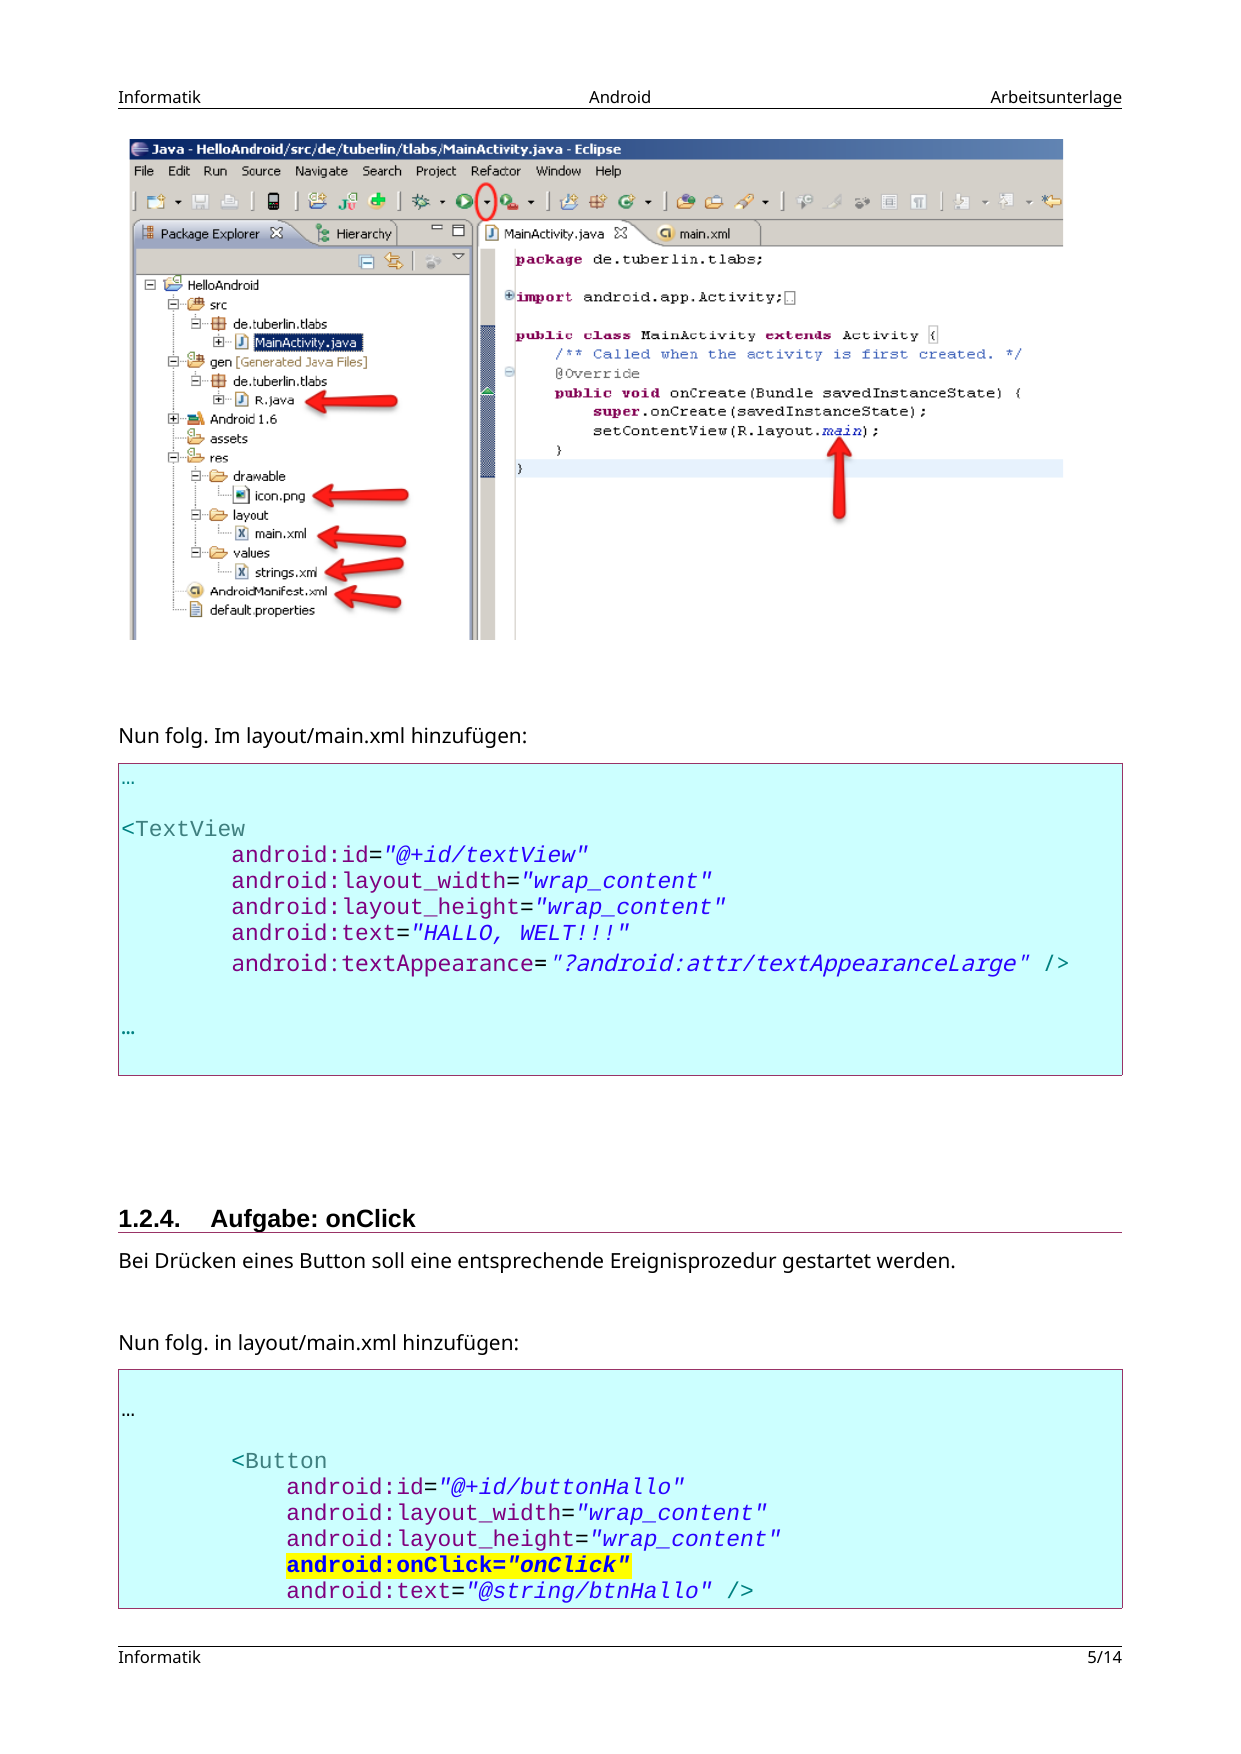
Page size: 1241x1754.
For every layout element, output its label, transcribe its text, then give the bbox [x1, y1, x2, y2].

text Bei Drücken eines Button soll eine entsprechende Ereignisprozedur gestartet werden. [118, 1246, 1122, 1274]
text android:layout_height="wrap_content" [119, 1524, 1122, 1550]
text <TextView [119, 814, 1122, 840]
text android:layout_width="wrap_content" [119, 866, 1122, 892]
text … [119, 764, 1122, 788]
text Nun folg. in layout/main.xml hinzufügen: [118, 1328, 1122, 1356]
text android:textAppearance="?android:attr/textAppearanceLarge" /> [119, 944, 1122, 975]
text … [119, 1395, 1122, 1421]
text android:onClick="onClick" [119, 1550, 1122, 1576]
subtitle Aufgabe: onClick [118, 1204, 1122, 1232]
text android:text="HALLO, WELT!!!" [119, 918, 1122, 944]
text android:text="@string/btnHallo" /> [119, 1576, 1122, 1608]
text <Button [119, 1421, 1122, 1472]
text android:id="@+id/buttonHallo" [119, 1472, 1122, 1498]
picture [129, 139, 1064, 640]
text android:layout_height="wrap_content" [119, 892, 1122, 918]
text Nun folg. Im layout/main.xml hinzufügen: [118, 722, 1122, 750]
text android:id="@+id/textView" [119, 840, 1122, 866]
text … [119, 1007, 1122, 1038]
text android:layout_width="wrap_content" [119, 1498, 1122, 1524]
